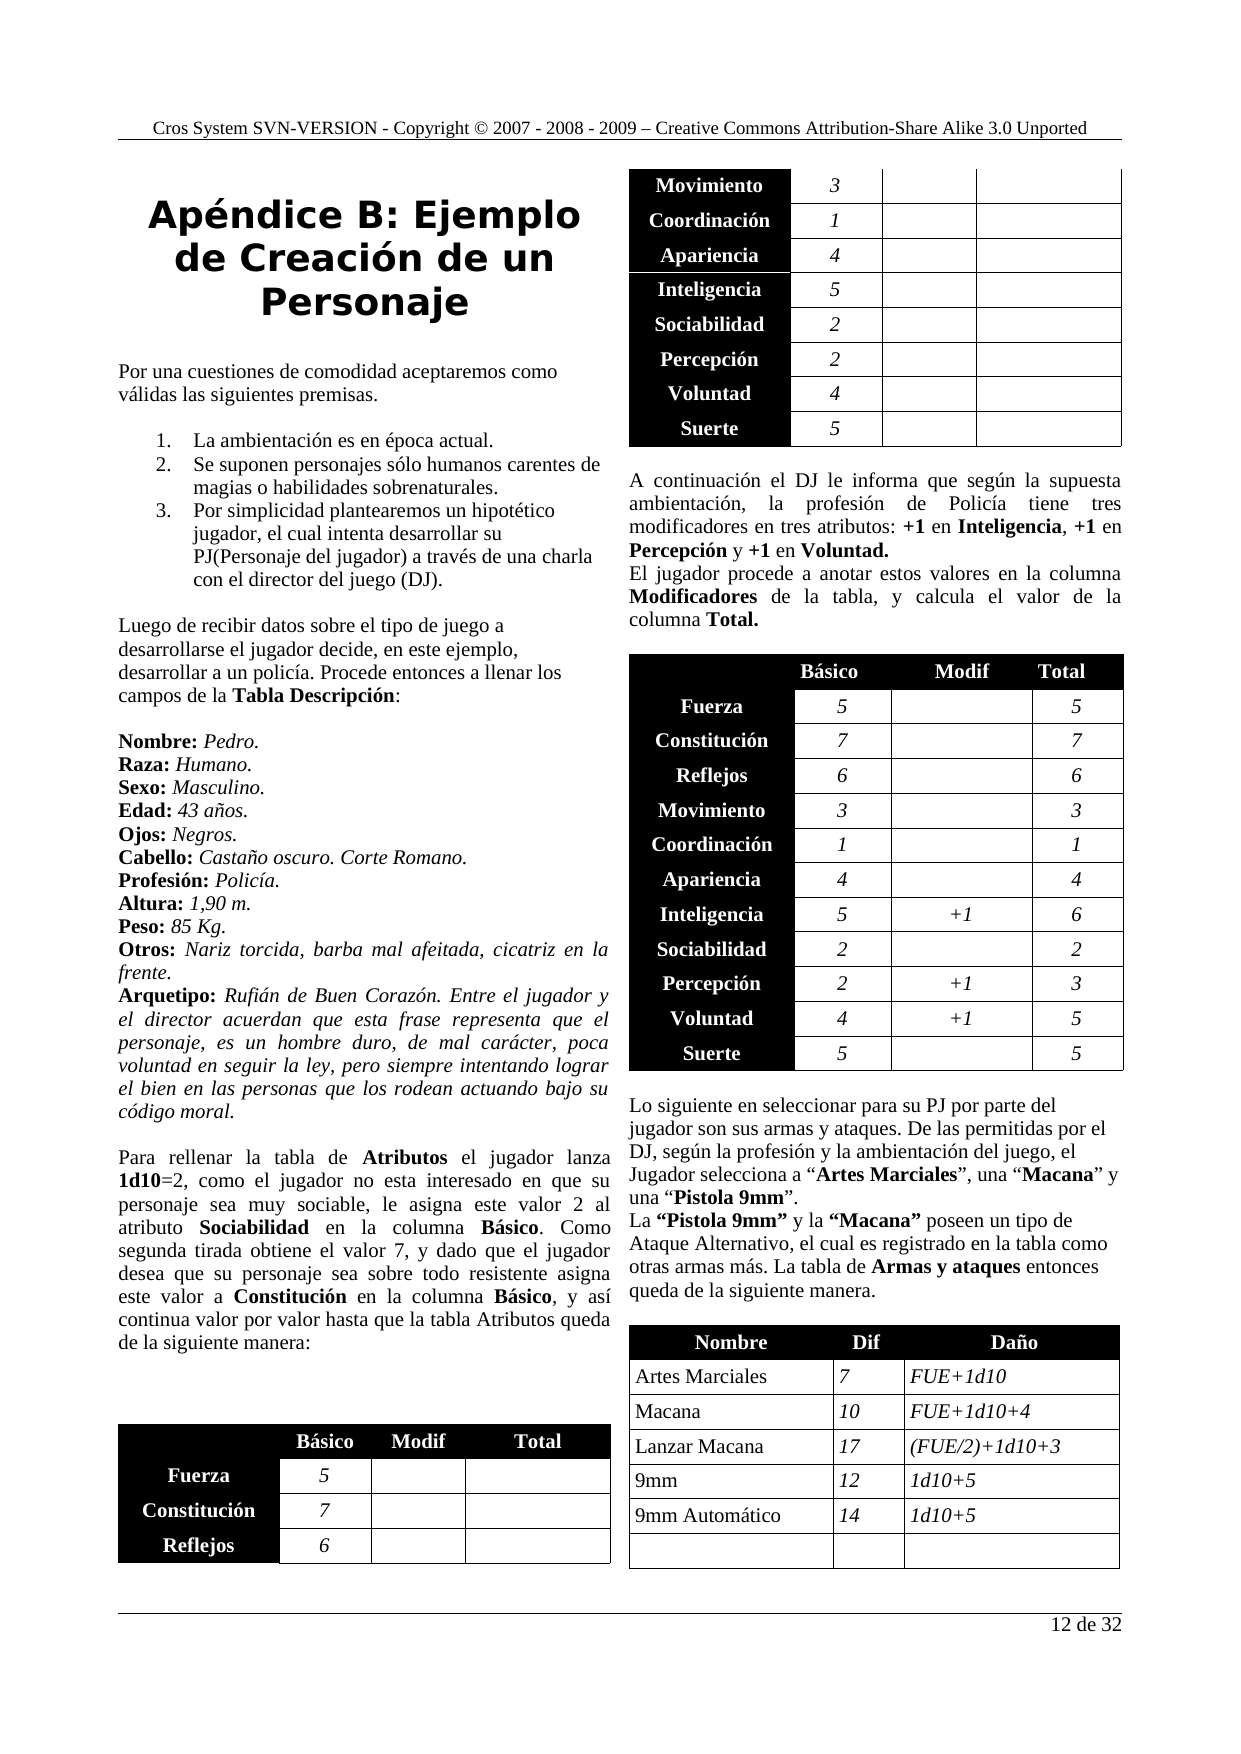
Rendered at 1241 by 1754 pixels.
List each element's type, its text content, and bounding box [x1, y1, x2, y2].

table_cell FUE+1d10+4 [905, 1395, 1119, 1429]
table_cell [977, 377, 1121, 411]
table_cell Suerte [630, 1037, 794, 1070]
table_cell 4 [795, 863, 891, 897]
table_cell [977, 273, 1121, 307]
text Para rellenar la tabla de Atributos el jugador lanza 1d10=2, como el jugador no esta interesado en que su personaje sea muy sociable, le asigna este valor 2 al atributo Sociabilidad en la columna Básico. Como segunda tirada obtiene el valor 7, y dado que el jugador desea que su personaje sea sobre todo resistente asigna este valor a Constitución en la columna Básico, y así continua valor por valor hasta que la tabla Atributos queda de la siguiente manera: [118, 1146, 611, 1354]
text Profesión: Policía. [118, 869, 611, 892]
table_cell 1d10+5 [905, 1499, 1119, 1533]
text A continuación el DJ le informa que según la supuesta ambientación, la profesión de Policía tiene tres modificadores en tres atributos: +1 en Inteligencia, +1 en Percepción y +1 en Voluntad. [629, 469, 1122, 562]
table_cell Artes Marciales [630, 1360, 833, 1394]
table_cell +1 [892, 1002, 1032, 1036]
table_cell [892, 863, 1032, 897]
table_cell [883, 308, 976, 342]
table_cell [892, 1037, 1032, 1070]
table_cell 3 [1033, 794, 1123, 828]
table_cell 7 [280, 1494, 371, 1528]
table_cell 10 [834, 1395, 904, 1429]
table_cell [834, 1534, 904, 1568]
list Por simplicidad plantearemos un hipotético jugador, el cual intenta desarrollar su PJ(Personaje del jugador) a través de una charla con el director del juego (DJ). [156, 499, 611, 591]
table_cell 4 [791, 239, 882, 272]
table_cell Constitución [630, 724, 794, 758]
table_header Básico [795, 655, 891, 689]
table_cell 5 [1033, 1002, 1123, 1036]
table_cell 5 [795, 690, 891, 723]
table_cell [892, 932, 1032, 966]
table_cell [892, 829, 1032, 862]
table_cell Suerte [630, 412, 789, 446]
table_cell +1 [892, 967, 1032, 1001]
table_cell 2 [795, 967, 891, 1001]
table_cell 5 [791, 273, 882, 307]
table_cell 5 [1033, 690, 1123, 723]
table_cell [372, 1494, 465, 1528]
table_cell 3 [795, 794, 891, 828]
table_cell Fuerza [630, 690, 794, 723]
table_cell [883, 273, 976, 307]
table_cell [883, 377, 976, 411]
table_cell [883, 239, 976, 272]
table_cell +1 [892, 898, 1032, 931]
table_cell Apariencia [630, 863, 794, 897]
table_cell Constitución [119, 1493, 279, 1528]
table_header Dif [834, 1326, 904, 1359]
text Cabello: Castaño oscuro. Corte Romano. [118, 846, 611, 869]
table_cell [892, 724, 1032, 758]
table_cell 5 [795, 1037, 891, 1070]
table_cell (FUE/2)+1d10+3 [905, 1430, 1119, 1464]
table_cell 6 [1033, 759, 1123, 793]
table_cell 1 [795, 829, 891, 862]
table_cell Inteligencia [630, 898, 794, 931]
subtitle Apéndice B: Ejemplo de Creación de un Personaje [118, 193, 611, 324]
table_header Daño [905, 1326, 1119, 1359]
table_cell 14 [834, 1499, 904, 1533]
table_header Básico [280, 1425, 371, 1458]
table_cell 1d10+5 [905, 1465, 1119, 1498]
text Por una cuestiones de comodidad aceptaremos como válidas las siguientes premisas. [118, 360, 611, 406]
table_cell Movimiento [630, 169, 789, 203]
table_header Modif [372, 1425, 465, 1458]
table_cell [466, 1459, 610, 1493]
table_cell Movimiento [630, 794, 794, 828]
text Lo siguiente en seleccionar para su PJ por parte del jugador son sus armas y ataques. De las permitidas por el DJ, según la profesión y la ambientación del juego, el Jugador selecciona a “Artes Marciales”, una “Macana” y una “Pistola 9mm”. [629, 1093, 1122, 1209]
table_cell Sociabilidad [630, 932, 794, 966]
text Luego de recibir datos sobre el tipo de juego a desarrollarse el jugador decide, en este ejemplo, desarrollar a un policía. Procede entonces a llenar los campos de la Tabla Descripción: [118, 614, 611, 707]
table_cell [892, 794, 1032, 828]
table_header Total [1033, 655, 1123, 689]
table_cell [977, 169, 1121, 203]
table_cell Voluntad [630, 377, 789, 411]
table_cell [977, 343, 1121, 376]
list La ambientación es en época actual. [156, 429, 611, 452]
table_cell [883, 412, 976, 446]
text Raza: Humano. [118, 753, 611, 776]
table_cell 4 [795, 1002, 891, 1036]
table_cell Percepción [630, 342, 789, 377]
table_cell 2 [1033, 932, 1123, 966]
table_cell 2 [795, 932, 891, 966]
table_cell [372, 1529, 465, 1563]
table_cell 3 [1033, 967, 1123, 1001]
text Sexo: Masculino. [118, 776, 611, 799]
table_cell Coordinación [630, 829, 794, 862]
table_cell 6 [1033, 898, 1123, 931]
table_cell 9mm Automático [630, 1499, 833, 1533]
table_cell 2 [791, 308, 882, 342]
table_cell 1 [791, 204, 882, 238]
table_cell 5 [791, 412, 882, 446]
table_cell 5 [280, 1459, 371, 1493]
table_cell [466, 1494, 610, 1528]
table_cell [905, 1534, 1119, 1568]
table_header Modif [892, 655, 1032, 689]
text Nombre: Pedro. [118, 730, 611, 753]
table_header Nombre [630, 1326, 833, 1359]
table_cell 7 [795, 724, 891, 758]
text Peso: 85 Kg. [118, 915, 611, 938]
table_cell [977, 204, 1121, 238]
table_cell Apariencia [630, 238, 789, 272]
table_cell Voluntad [630, 1002, 794, 1036]
text Edad: 43 años. [118, 799, 611, 822]
table_cell 6 [795, 759, 891, 793]
table_cell Lanzar Macana [630, 1430, 833, 1464]
table_cell [977, 412, 1121, 446]
table_cell [883, 343, 976, 376]
table_cell [630, 1534, 833, 1568]
table_cell Reflejos [630, 759, 794, 793]
list Se suponen personajes sólo humanos carentes de magias o habilidades sobrenaturales. [156, 452, 611, 499]
table_cell 6 [280, 1529, 371, 1563]
table_cell 17 [834, 1430, 904, 1464]
table_cell 2 [791, 343, 882, 376]
table_cell 4 [1033, 863, 1123, 897]
table_cell 4 [791, 377, 882, 411]
table_cell [977, 239, 1121, 272]
text Otros: Nariz torcida, barba mal afeitada, cicatriz en la frente. [118, 938, 611, 984]
table_cell [883, 204, 976, 238]
text El jugador procede a anotar estos valores en la columna Modificadores de la tabla, y calcula el valor de la columna Total. [629, 562, 1122, 631]
table_cell Macana [630, 1395, 833, 1429]
table_cell Coordinación [630, 203, 789, 238]
table_header [119, 1425, 279, 1458]
table_cell [883, 169, 976, 203]
table_cell [977, 308, 1121, 342]
text Ojos: Negros. [118, 822, 611, 846]
table_cell 9mm [630, 1465, 833, 1498]
table_cell 12 [834, 1465, 904, 1498]
table_cell [892, 759, 1032, 793]
table_header [630, 655, 794, 689]
table_cell FUE+1d10 [905, 1360, 1119, 1394]
text La “Pistola 9mm” y la “Macana” poseen un tipo de Ataque Alternativo, el cual es registrado en la tabla como otras armas más. La tabla de Armas y ataques entonces queda de la siguiente manera. [629, 1209, 1122, 1302]
table_header Total [466, 1425, 610, 1458]
table_cell 5 [1033, 1037, 1123, 1070]
table_cell Sociabilidad [630, 307, 789, 342]
table_cell Fuerza [119, 1460, 279, 1493]
table_cell [466, 1529, 610, 1563]
table_cell Inteligencia [630, 273, 789, 307]
text Arquetipo: Rufián de Buen Corazón. Entre el jugador y el director acuerdan que esta frase representa que el personaje, es un hombre duro, de mal carácter, poca voluntad en seguir la ley, pero siempre intentando lograr el bien en las personas que los rodean actuando bajo su código moral. [118, 984, 611, 1123]
table_cell 5 [795, 898, 891, 931]
table_cell [372, 1459, 465, 1493]
table_cell 7 [834, 1360, 904, 1394]
table_cell Reflejos [119, 1528, 279, 1563]
table_cell 7 [1033, 724, 1123, 758]
table_cell 1 [1033, 829, 1123, 862]
table_cell [892, 690, 1032, 723]
table_cell 3 [791, 169, 882, 203]
text Altura: 1,90 m. [118, 892, 611, 915]
table_cell Percepción [630, 967, 794, 1001]
